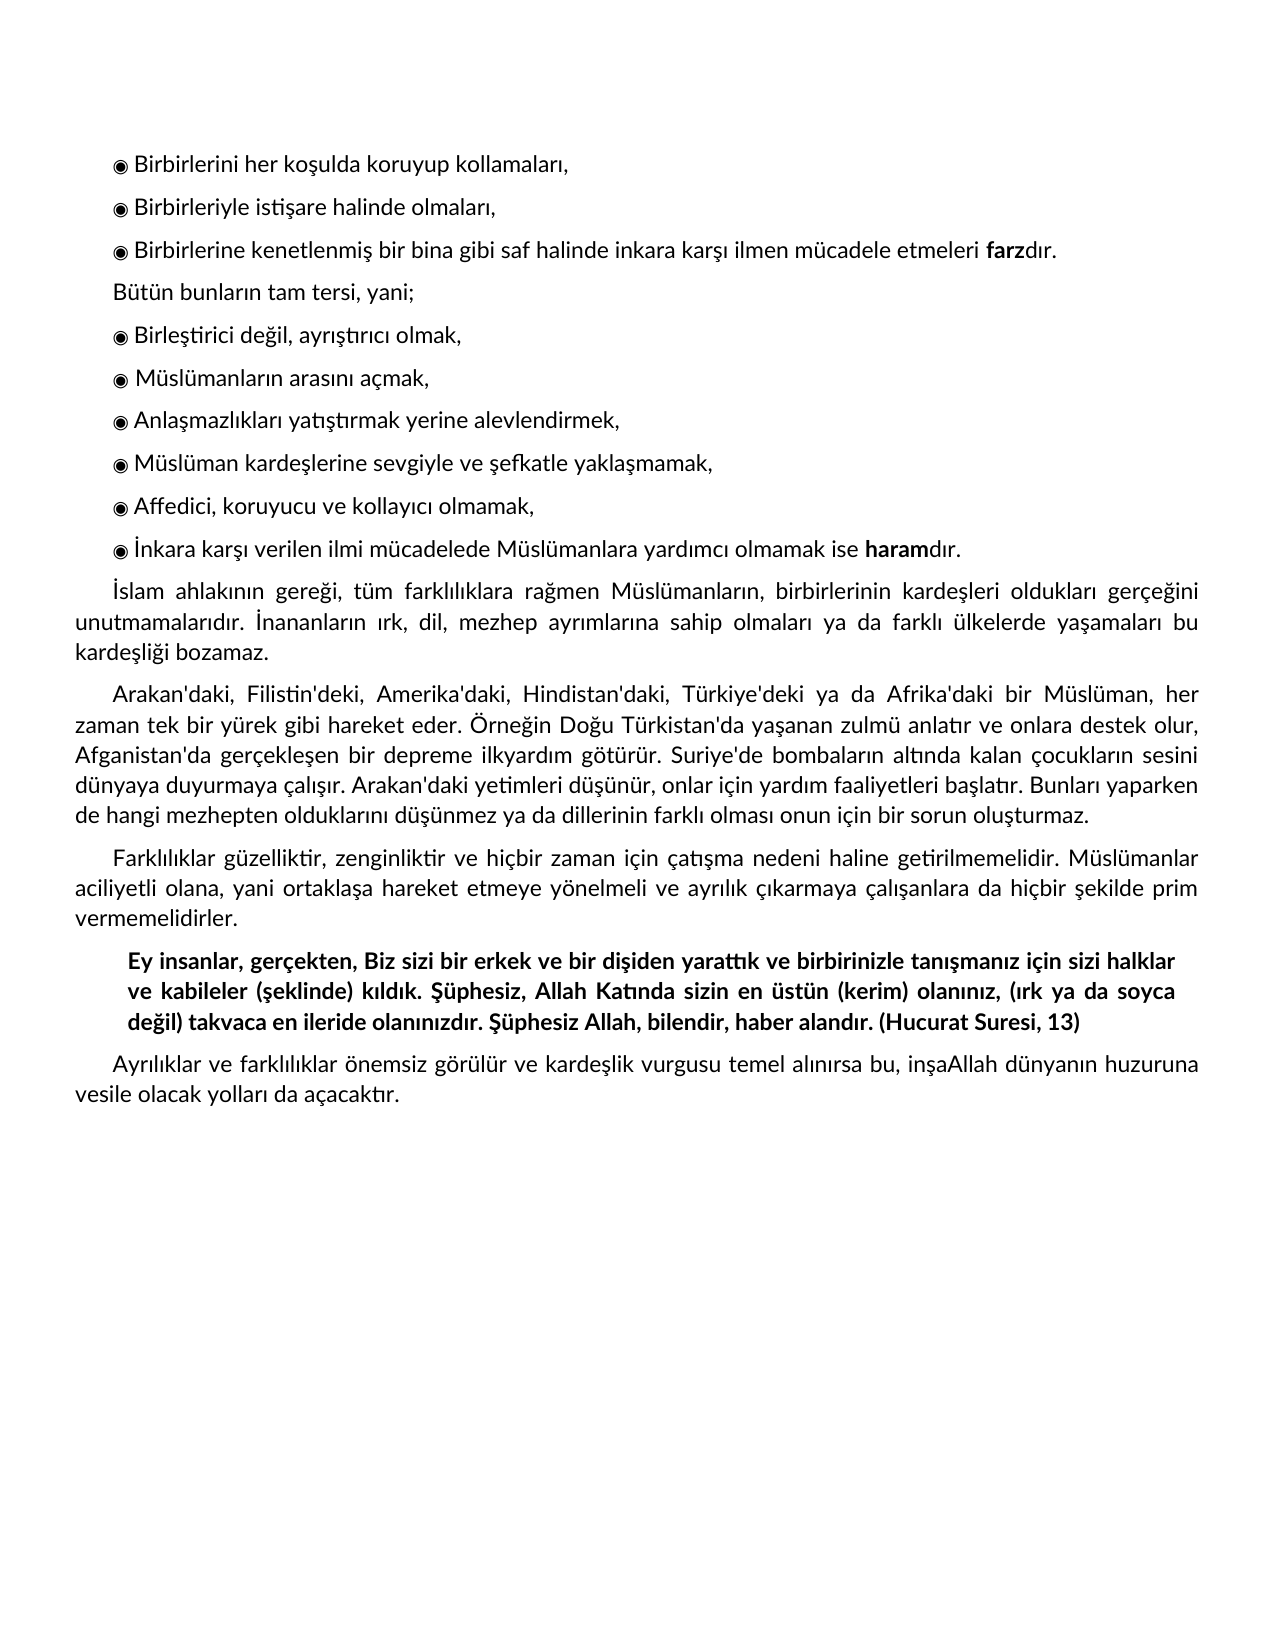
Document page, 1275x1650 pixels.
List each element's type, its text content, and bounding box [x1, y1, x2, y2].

text ◉ Birbirlerini her koşulda koruyup kollamaları, [75, 150, 1200, 177]
text Farklılıklar güzelliktir, zenginliktir ve hiçbir zaman için çatışma nedeni haline getirilmemelidir. Müslümanlar aciliyetli olana, yani ortaklaşa hareket etmeye yönelmeli ve ayrılık çıkarmaya çalışanlara da hiçbir şekilde prim vermemelidirler. [75, 844, 1200, 932]
text ◉ Birbirleriyle istişare halinde olmaları, [75, 193, 1200, 220]
text Ey insanlar, gerçekten, Biz sizi bir erkek ve bir dişiden yarattık ve birbirinizle tanışmanız için sizi halklar ve kabileler (şeklinde) kıldık. Şüphesiz, Allah Katında sizin en üstün (kerim) olanınız, (ırk ya da soyca değil) takvaca en ileride olanınızdır. Şüphesiz Allah, bilendir, haber alandır. (Hucurat Suresi, 13) [127, 947, 1177, 1035]
text ◉ Müslümanların arasını açmak, [75, 363, 1200, 391]
text ◉ Birbirlerine kenetlenmiş bir bina gibi saf halinde inkara karşı ilmen mücadele etmeleri farzdır. [75, 235, 1200, 263]
text ◉ İnkara karşı verilen ilmi mücadelede Müslümanlara yardımcı olmamak ise haramdır. [75, 534, 1200, 562]
text Arakan'daki, Filistin'deki, Amerika'daki, Hindistan'daki, Türkiye'deki ya da Afrika'daki bir Müslüman, her zaman tek bir yürek gibi hareket eder. Örneğin Doğu Türkistan'da yaşanan zulmü anlatır ve onlara destek olur, Afganistan'da gerçekleşen bir depreme ilkyardım götürür. Suriye'de bombaların altında kalan çocukların sesini dünyaya duyurmaya çalışır. Arakan'daki yetimleri düşünür, onlar için yardım faaliyetleri başlatır. Bunları yaparken de hangi mezhepten olduklarını düşünmez ya da dillerinin farklı olması onun için bir sorun oluşturmaz. [75, 680, 1200, 828]
text ◉ Anlaşmazlıkları yatıştırmak yerine alevlendirmek, [75, 406, 1200, 434]
text İslam ahlakının gereği, tüm farklılıklara rağmen Müslümanların, birbirlerinin kardeşleri oldukları gerçeğini unutmamalarıdır. İnananların ırk, dil, mezhep ayrımlarına sahip olmaları ya da farklı ülkelerde yaşamaları bu kardeşliği bozamaz. [75, 577, 1200, 665]
text Bütün bunların tam tersi, yani; [75, 278, 1200, 306]
text ◉ Affedici, koruyucu ve kollayıcı olmamak, [75, 492, 1200, 519]
text Ayrılıklar ve farklılıklar önemsiz görülür ve kardeşlik vurgusu temel alınırsa bu, inşaAllah dünyanın huzuruna vesile olacak yolları da açacaktır. [75, 1050, 1200, 1108]
text ◉ Birleştirici değil, ayrıştırıcı olmak, [75, 321, 1200, 348]
text ◉ Müslüman kardeşlerine sevgiyle ve şefkatle yaklaşmamak, [75, 449, 1200, 476]
